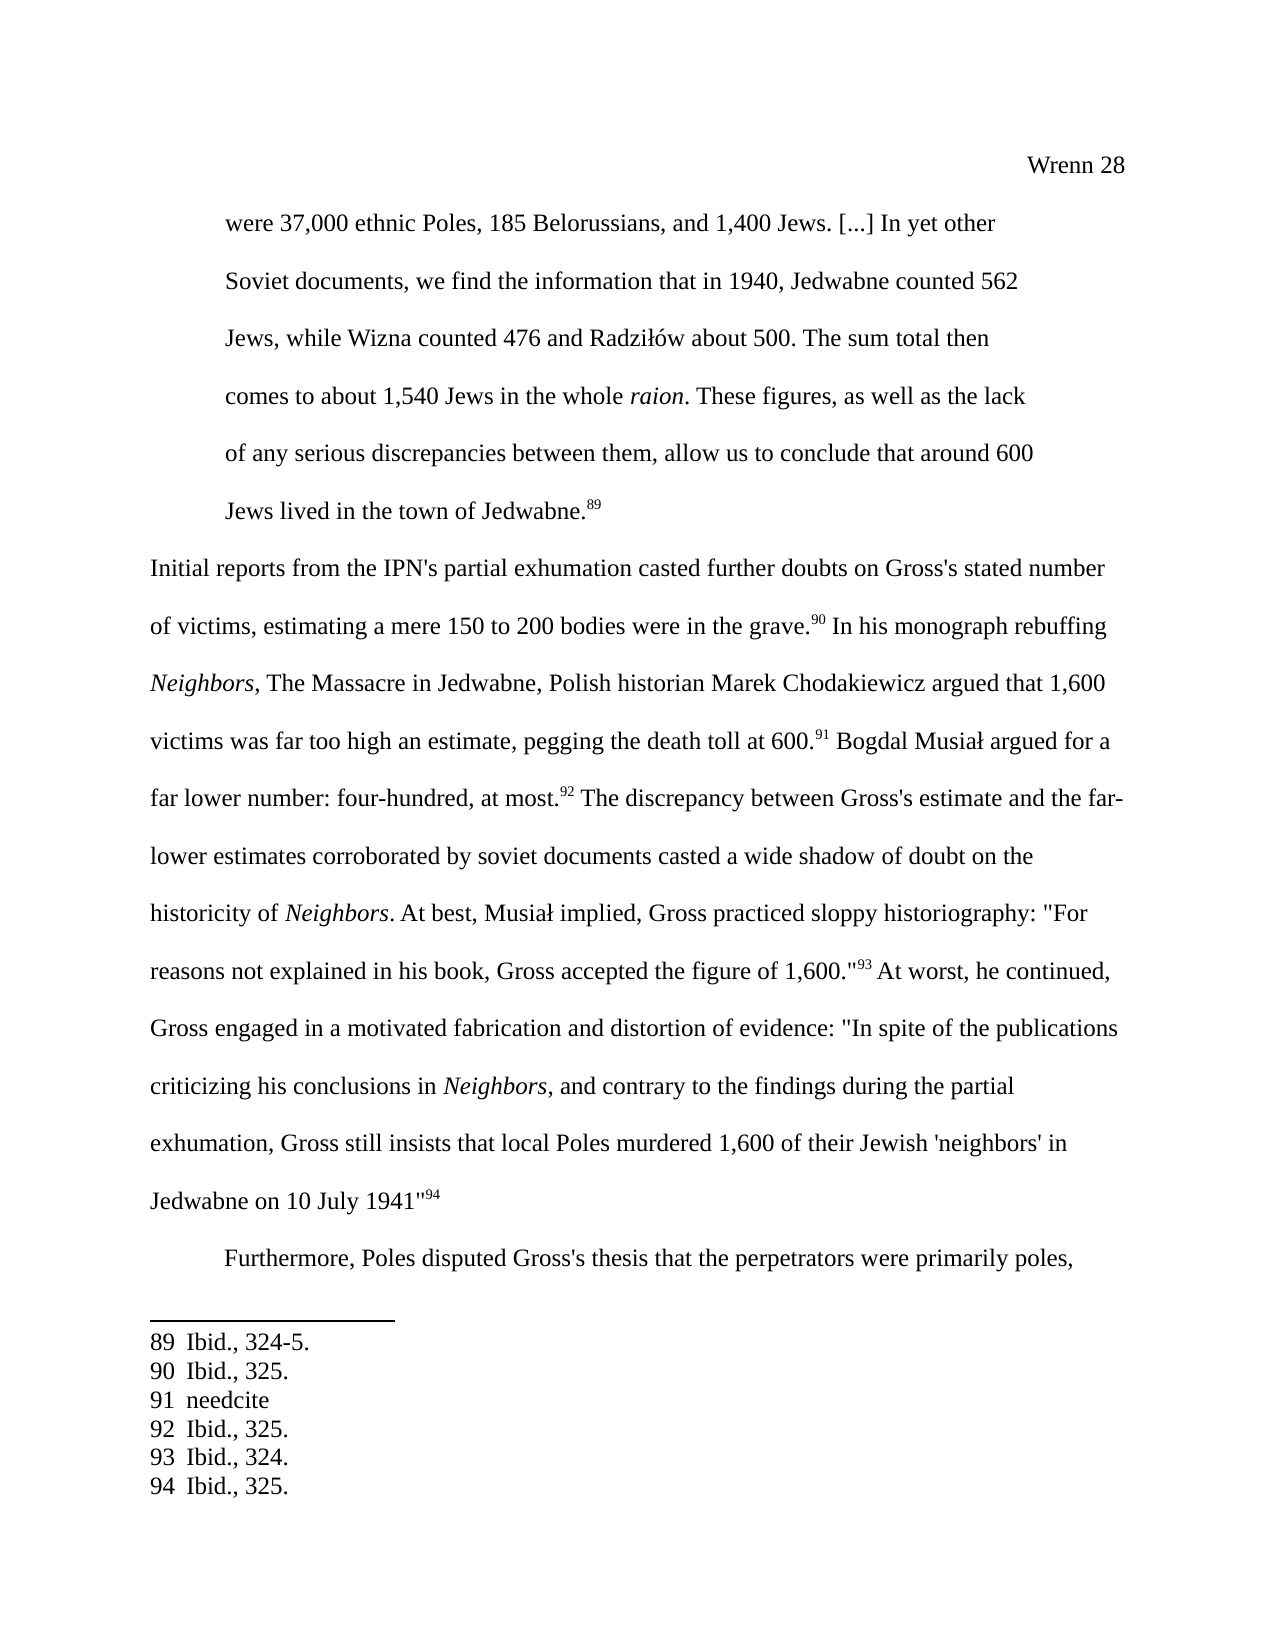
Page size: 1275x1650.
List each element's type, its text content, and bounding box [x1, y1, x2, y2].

text Initial reports from the IPN's partial exhumation casted further doubts on Gross's stated number of victims, estimating a mere 150 to 200 bodies were in the grave. In his monograph rebuffing Neighbors, The Massacre in Jedwabne, Polish historian Marek Chodakiewicz argued that 1,600 victims was far too high an estimate, pegging the death toll at 600. Bogdal Musiał argued for a far lower number: four-hundred, at most. The discrepancy between Gross's estimate and the far-lower estimates corroborated by soviet documents casted a wide shadow of doubt on the historicity of Neighbors. At best, Musiał implied, Gross practiced sloppy historiography: "For reasons not explained in his book, Gross accepted the figure of 1,600." At worst, he continued, Gross engaged in a motivated fabrication and distortion of evidence: "In spite of the publications criticizing his conclusions in Neighbors, and contrary to the findings during the partial exhumation, Gross still insists that local Poles murdered 1,600 of their Jewish 'neighbors' in Jedwabne on 10 July 1941" [150, 553, 1125, 1214]
text Ibid., 324. [150, 1442, 1125, 1471]
text Ibid., 325. [150, 1414, 1125, 1442]
text Ibid., 325. [150, 1471, 1125, 1500]
text Furthermore, Poles disputed Gross's thesis that the perpetrators were primarily poles, [150, 1243, 1125, 1272]
text Ibid., 325. [150, 1356, 1125, 1385]
text needcite [150, 1385, 1125, 1414]
text Ibid., 324-5. [150, 1327, 1125, 1356]
text were 37,000 ethnic Poles, 185 Belorussians, and 1,400 Jews. [...] In yet other Soviet documents, we find the information that in 1940, Jedwabne counted 562 Jews, while Wizna counted 476 and Radziłów about 500. The sum total then comes to about 1,540 Jews in the whole raion. These figures, as well as the lack of any serious discrepancies between them, allow us to conclude that around 600 Jews lived in the town of Jedwabne. [225, 208, 1050, 524]
